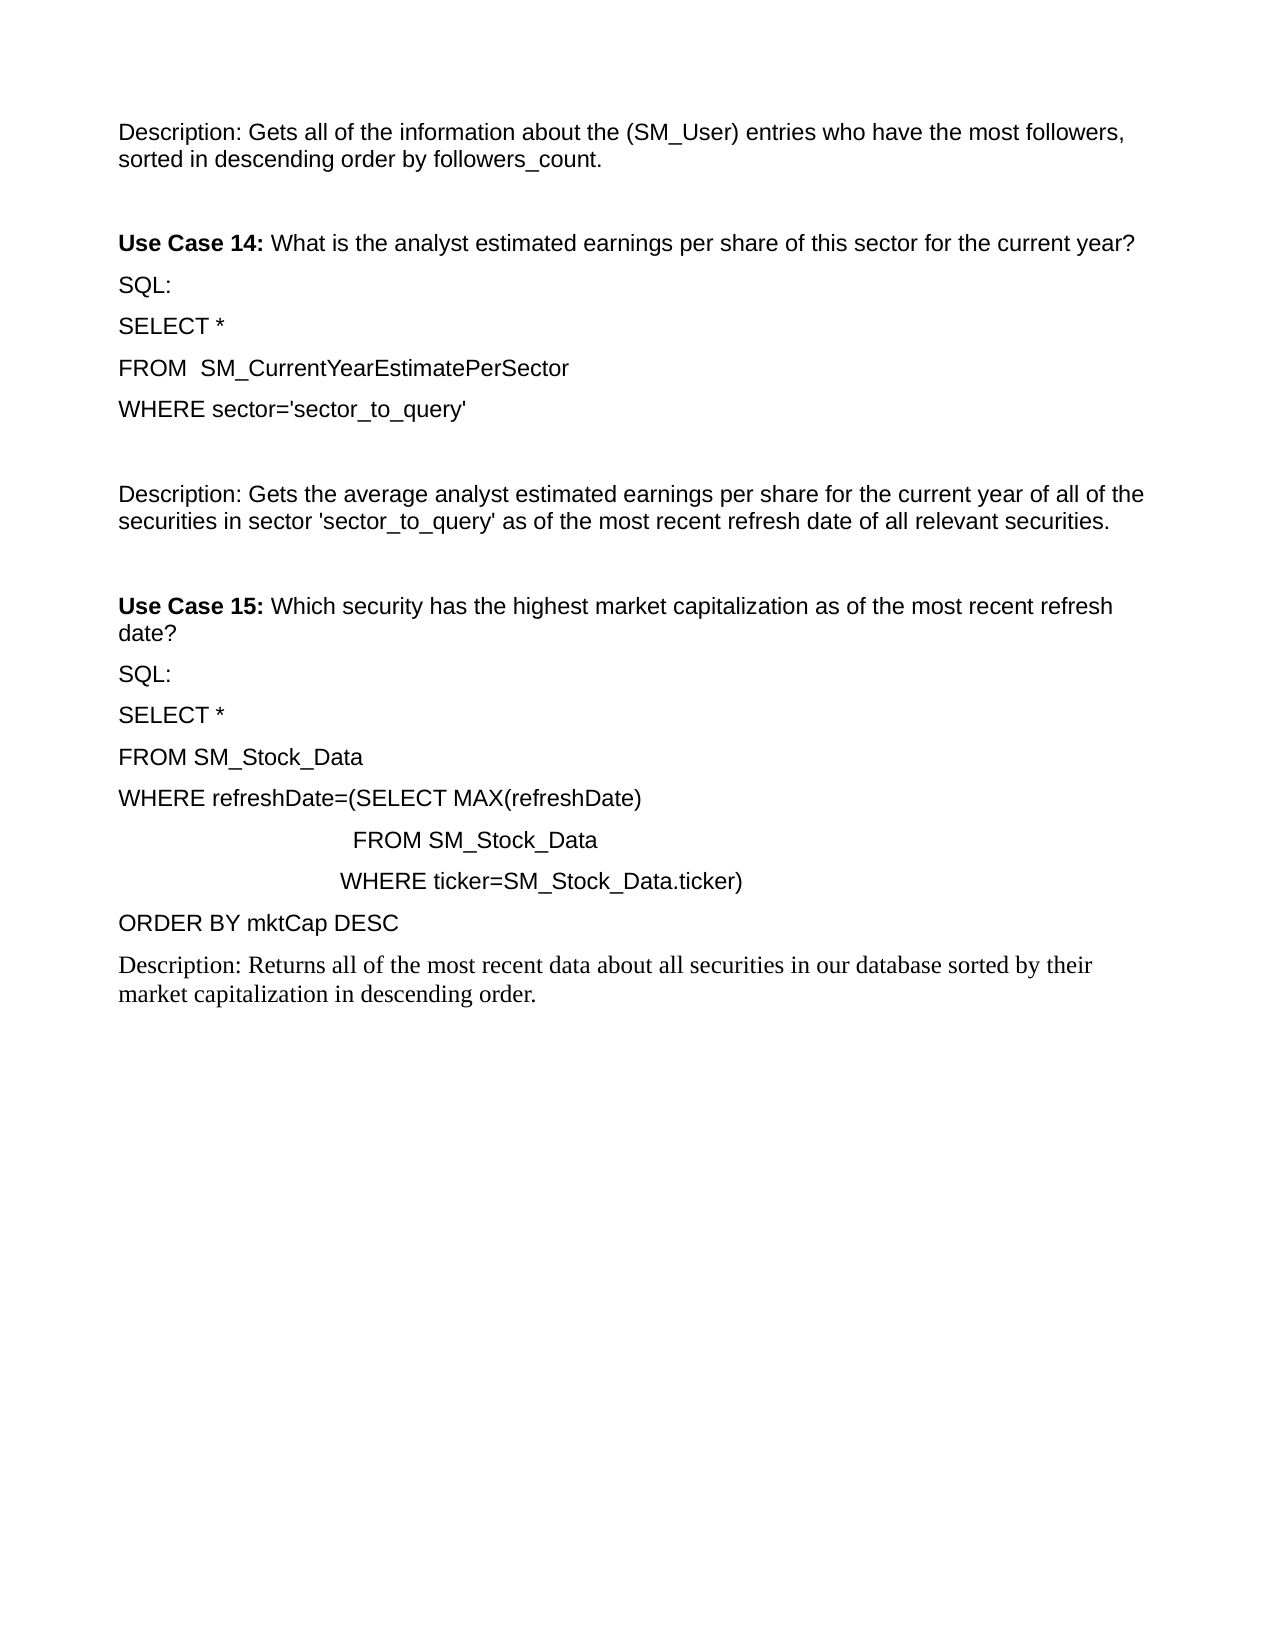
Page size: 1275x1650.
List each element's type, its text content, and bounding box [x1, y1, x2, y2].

text Use Case 15: Which security has the highest market capitalization as of the most recent refresh date? [118, 592, 1157, 646]
text FROM SM_Stock_Data [118, 826, 1157, 853]
text FROM SM_CurrentYearEstimatePerSector [118, 354, 1157, 381]
text Description: Gets the average analyst estimated earnings per share for the current year of all of the securities in sector 'sector_to_query' as of the most recent refresh date of all relevant securities. [118, 480, 1157, 534]
text WHERE sector='sector_to_query' [118, 396, 1157, 422]
text SELECT * [118, 702, 1157, 729]
text ORDER BY mktCap DESC [118, 909, 1157, 936]
text WHERE refreshDate=(SELECT MAX(refreshDate) [118, 785, 1157, 812]
text WHERE ticker=SM_Stock_Data.ticker) [118, 868, 1157, 894]
text Description: Returns all of the most recent data about all securities in our database sorted by their market capitalization in descending order. [118, 951, 1157, 1008]
text SELECT * [118, 313, 1157, 339]
text Description: Gets all of the information about the (SM_User) entries who have the most followers, sorted in descending order by followers_count. [118, 118, 1157, 172]
text SQL: [118, 660, 1157, 687]
text SQL: [118, 271, 1157, 298]
text Use Case 14: What is the analyst estimated earnings per share of this sector for the current year? [118, 230, 1157, 257]
text FROM SM_Stock_Data [118, 743, 1157, 770]
